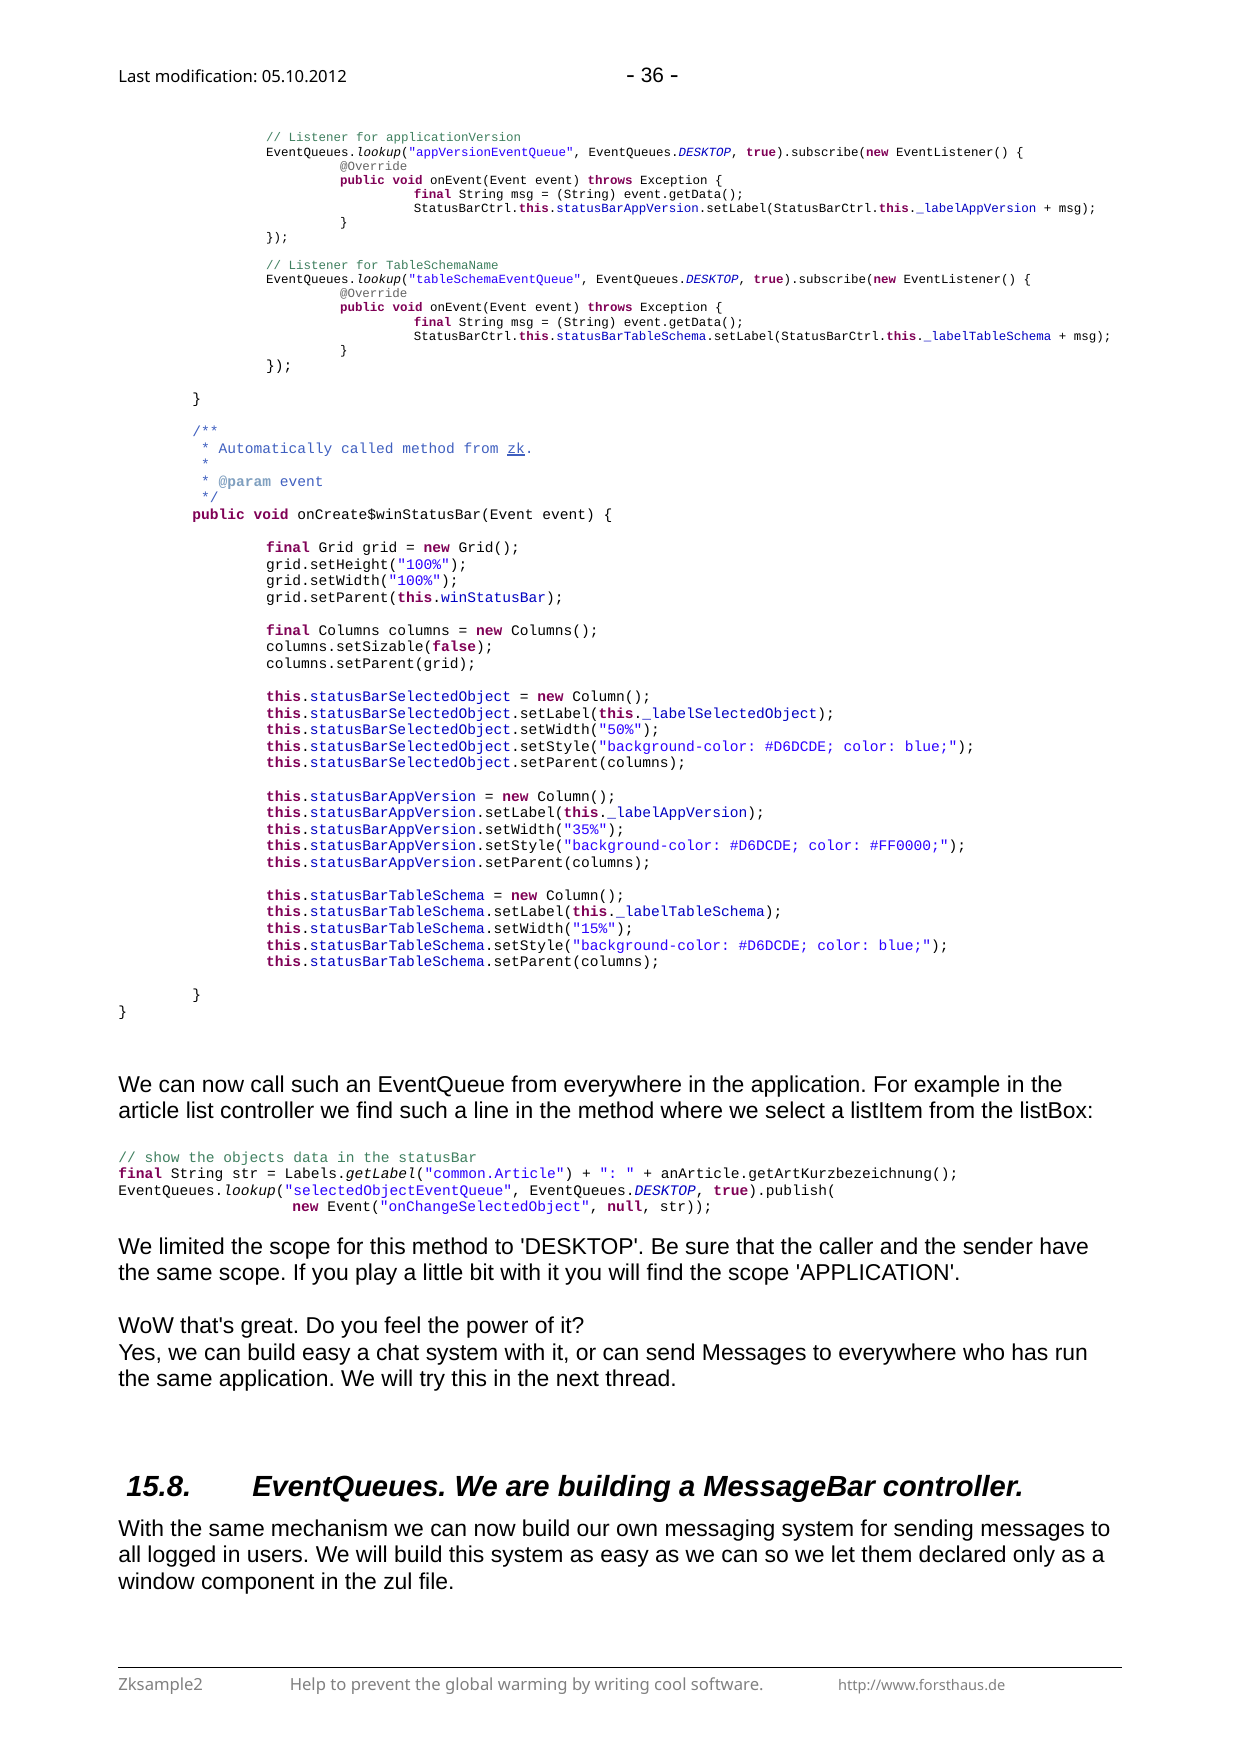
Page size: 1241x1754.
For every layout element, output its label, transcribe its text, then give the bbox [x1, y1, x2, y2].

text EventQueues.lookup("tableSchemaEventQueue", EventQueues.DESKTOP, true).subscribe(new EventListener() { [118, 273, 1122, 287]
text StatusBarCtrl.this.statusBarTableSchema.setLabel(StatusBarCtrl.this._labelTableSchema + msg); [118, 330, 1122, 344]
text final String str = Labels.getLabel("common.Article") + ": " + anArticle.getArtKurzbezeichnung(); [118, 1167, 1122, 1183]
text } [118, 344, 1122, 358]
text WoW that's great. Do you feel the power of it? [118, 1312, 1122, 1338]
text this.statusBarTableSchema.setWidth("15%"); [118, 921, 1122, 938]
text this.statusBarSelectedObject.setLabel(this._labelSelectedObject); [118, 706, 1122, 722]
text columns.setParent(grid); [118, 656, 1122, 673]
text Yes, we can build easy a chat system with it, or can send Messages to everywhere who has run the same application. We will try this in the next thread. [118, 1338, 1122, 1391]
text final String msg = (String) event.getData(); [118, 188, 1122, 202]
text } [118, 1004, 1122, 1021]
text this.statusBarTableSchema.setStyle("background-color: #D6DCDE; color: blue;"); [118, 938, 1122, 954]
text // Listener for TableSchemaName [118, 259, 1122, 273]
text // Listener for applicationVersion [118, 131, 1122, 146]
text */ [118, 491, 1122, 507]
text this.statusBarTableSchema.setLabel(this._labelTableSchema); [118, 905, 1122, 921]
text StatusBarCtrl.this.statusBarAppVersion.setLabel(StatusBarCtrl.this._labelAppVersion + msg); [118, 202, 1122, 216]
text * @param event [118, 474, 1122, 491]
text }); [118, 358, 1122, 375]
text grid.setWidth("100%"); [118, 573, 1122, 590]
text } [118, 987, 1122, 1004]
subtitle EventQueues. We are building a MessageBar controller. [118, 1469, 1122, 1502]
text /** [118, 424, 1122, 441]
text final Grid grid = new Grid(); [118, 540, 1122, 557]
text final Columns columns = new Columns(); [118, 623, 1122, 640]
text this.statusBarSelectedObject = new Column(); [118, 689, 1122, 706]
text this.statusBarSelectedObject.setStyle("background-color: #D6DCDE; color: blue;"); [118, 739, 1122, 756]
text this.statusBarSelectedObject.setParent(columns); [118, 756, 1122, 772]
text columns.setSizable(false); [118, 640, 1122, 656]
text @Override [118, 160, 1122, 174]
text this.statusBarSelectedObject.setWidth("50%"); [118, 722, 1122, 739]
text We can now call such an EventQueue from everywhere in the application. For example in the article list controller we find such a line in the method where we select a listItem from the listBox: [118, 1071, 1122, 1124]
text With the same mechanism we can now build our own messaging system for sending messages to all logged in users. We will build this system as easy as we can so we let them declared only as a window component in the zul file. [118, 1515, 1122, 1594]
text this.statusBarAppVersion.setStyle("background-color: #D6DCDE; color: #FF0000;"); [118, 838, 1122, 855]
text } [118, 216, 1122, 231]
text We limited the scope for this method to 'DESKTOP'. Be sure that the caller and the sender have the same scope. If you play a little bit with it you will find the scope 'APPLICATION'. [118, 1233, 1122, 1286]
text grid.setParent(this.winStatusBar); [118, 590, 1122, 607]
text public void onCreate$winStatusBar(Event event) { [118, 507, 1122, 524]
text this.statusBarTableSchema = new Column(); [118, 888, 1122, 905]
text this.statusBarAppVersion.setParent(columns); [118, 855, 1122, 872]
text this.statusBarAppVersion.setLabel(this._labelAppVersion); [118, 805, 1122, 822]
text * [118, 457, 1122, 474]
text EventQueues.lookup("appVersionEventQueue", EventQueues.DESKTOP, true).subscribe(new EventListener() { [118, 146, 1122, 160]
text final String msg = (String) event.getData(); [118, 316, 1122, 330]
text grid.setHeight("100%"); [118, 557, 1122, 573]
text } [118, 391, 1122, 408]
text this.statusBarAppVersion.setWidth("35%"); [118, 822, 1122, 838]
text // show the objects data in the statusBar [118, 1150, 1122, 1167]
text this.statusBarTableSchema.setParent(columns); [118, 954, 1122, 971]
text this.statusBarAppVersion = new Column(); [118, 789, 1122, 805]
text public void onEvent(Event event) throws Exception { [118, 174, 1122, 188]
text EventQueues.lookup("selectedObjectEventQueue", EventQueues.DESKTOP, true).publish( [118, 1183, 1122, 1200]
text * Automatically called method from zk. [118, 441, 1122, 457]
text @Override [118, 287, 1122, 301]
text new Event("onChangeSelectedObject", null, str)); [118, 1200, 1122, 1216]
text }); [118, 231, 1122, 245]
text public void onEvent(Event event) throws Exception { [118, 301, 1122, 316]
